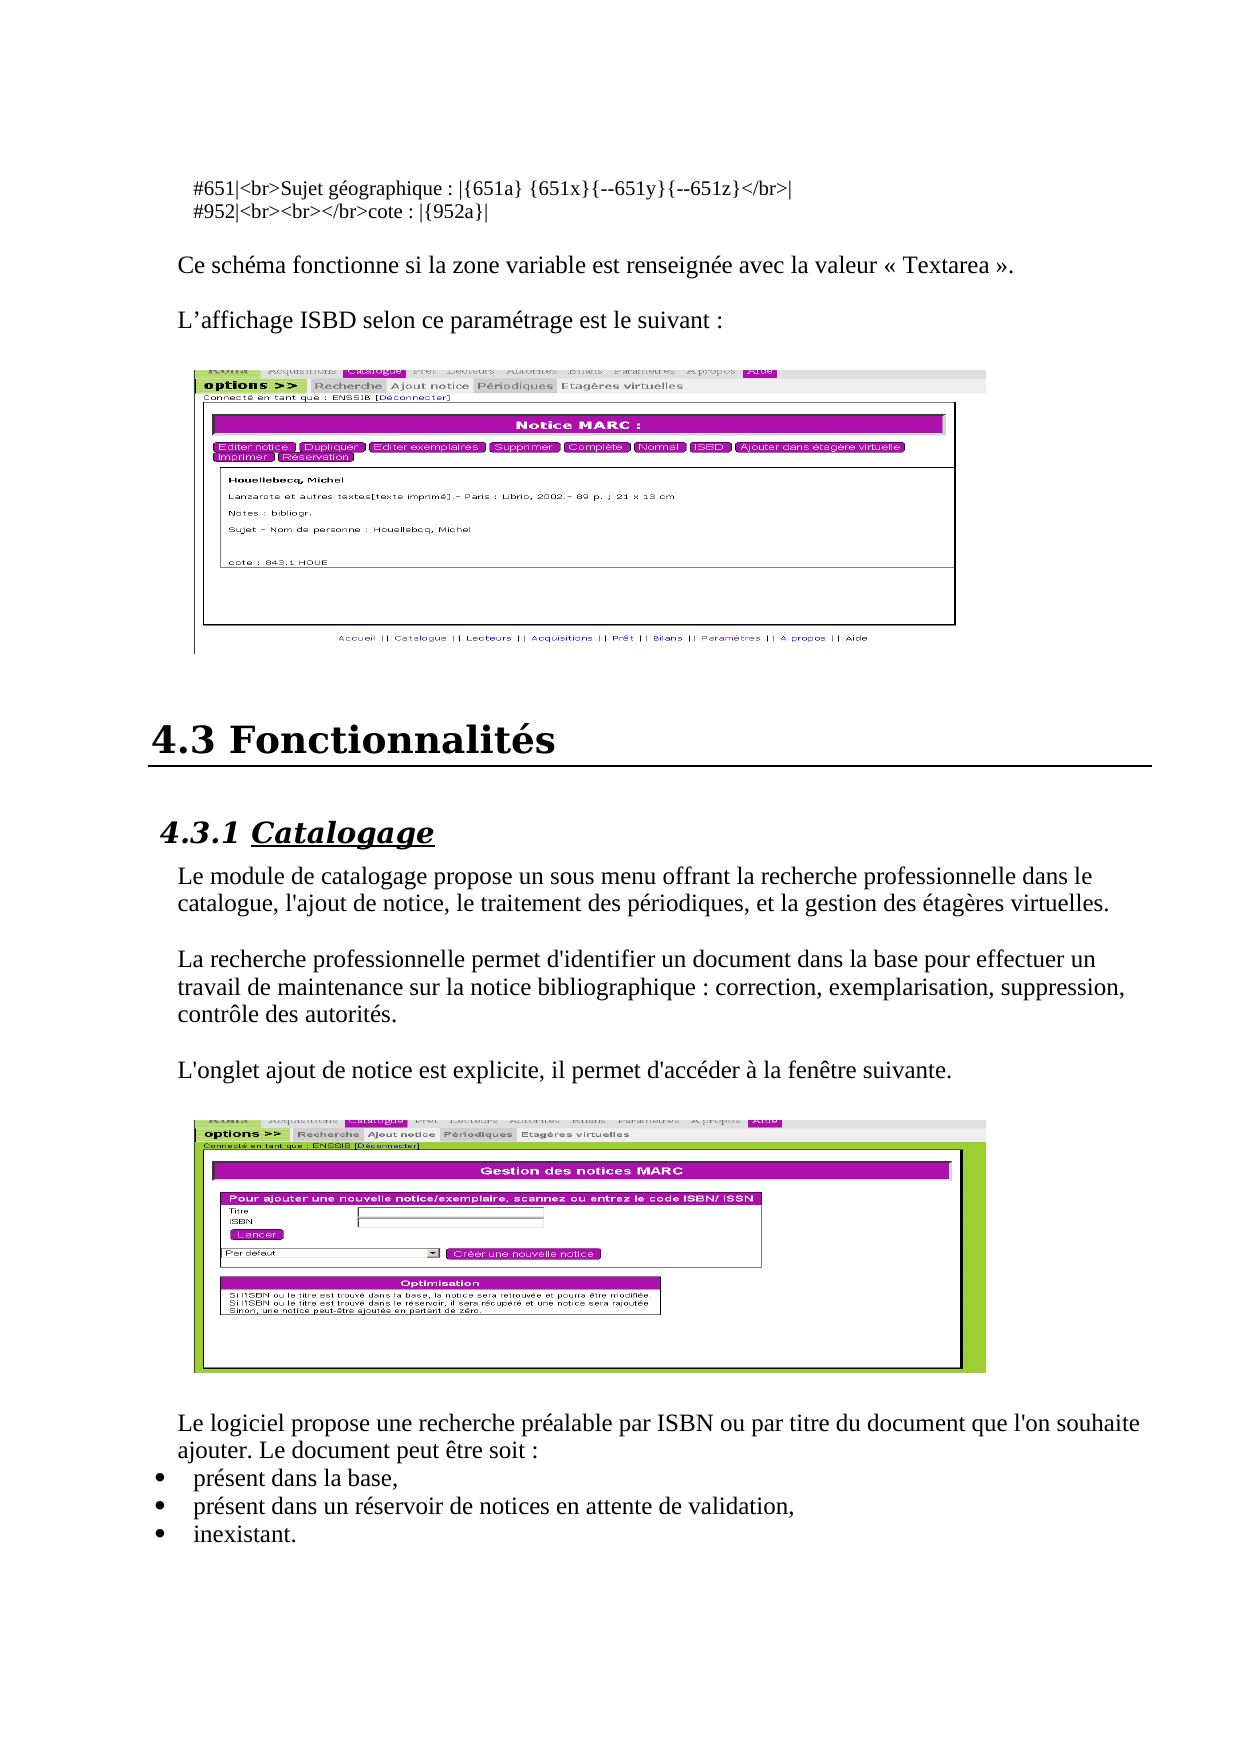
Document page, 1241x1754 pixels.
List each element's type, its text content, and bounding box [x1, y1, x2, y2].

text #651|<br>Sujet géographique : |{651a} {651x}{--651y}{--651z}</br>| [193, 177, 1152, 200]
text La recherche professionnelle permet d'identifier un document dans la base pour effectuer un travail de maintenance sur la notice bibliographique : correction, exemplarisation, suppression, contrôle des autorités. [177, 945, 1152, 1028]
list inexistant. [156, 1520, 1152, 1547]
text L’affichage ISBD selon ce paramétrage est le suivant : [177, 306, 1152, 334]
text Ce schéma fonctionne si la zone variable est renseignée avec la valeur « Textarea ». [177, 251, 1152, 279]
text Le logiciel propose une recherche préalable par ISBN ou par titre du document que l'on souhaite ajouter. Le document peut être soit : [177, 1409, 1152, 1464]
list présent dans un réservoir de notices en attente de validation, [156, 1492, 1152, 1520]
text #952|<br><br></br>cote : |{952a}| [193, 200, 1152, 223]
subtitle Catalogage [159, 816, 1152, 850]
text L'onglet ajout de notice est explicite, il permet d'accéder à la fenêtre suivante. [177, 1056, 1152, 1083]
list présent dans la base, [156, 1464, 1152, 1492]
text Le module de catalogage propose un sous menu offrant la recherche professionnelle dans le catalogue, l'ajout de notice, le traitement des périodiques, et la gestion des étagères virtuelles. [177, 862, 1152, 917]
subtitle Fonctionnalités [148, 715, 1152, 765]
picture [193, 370, 987, 654]
picture [193, 1120, 987, 1373]
